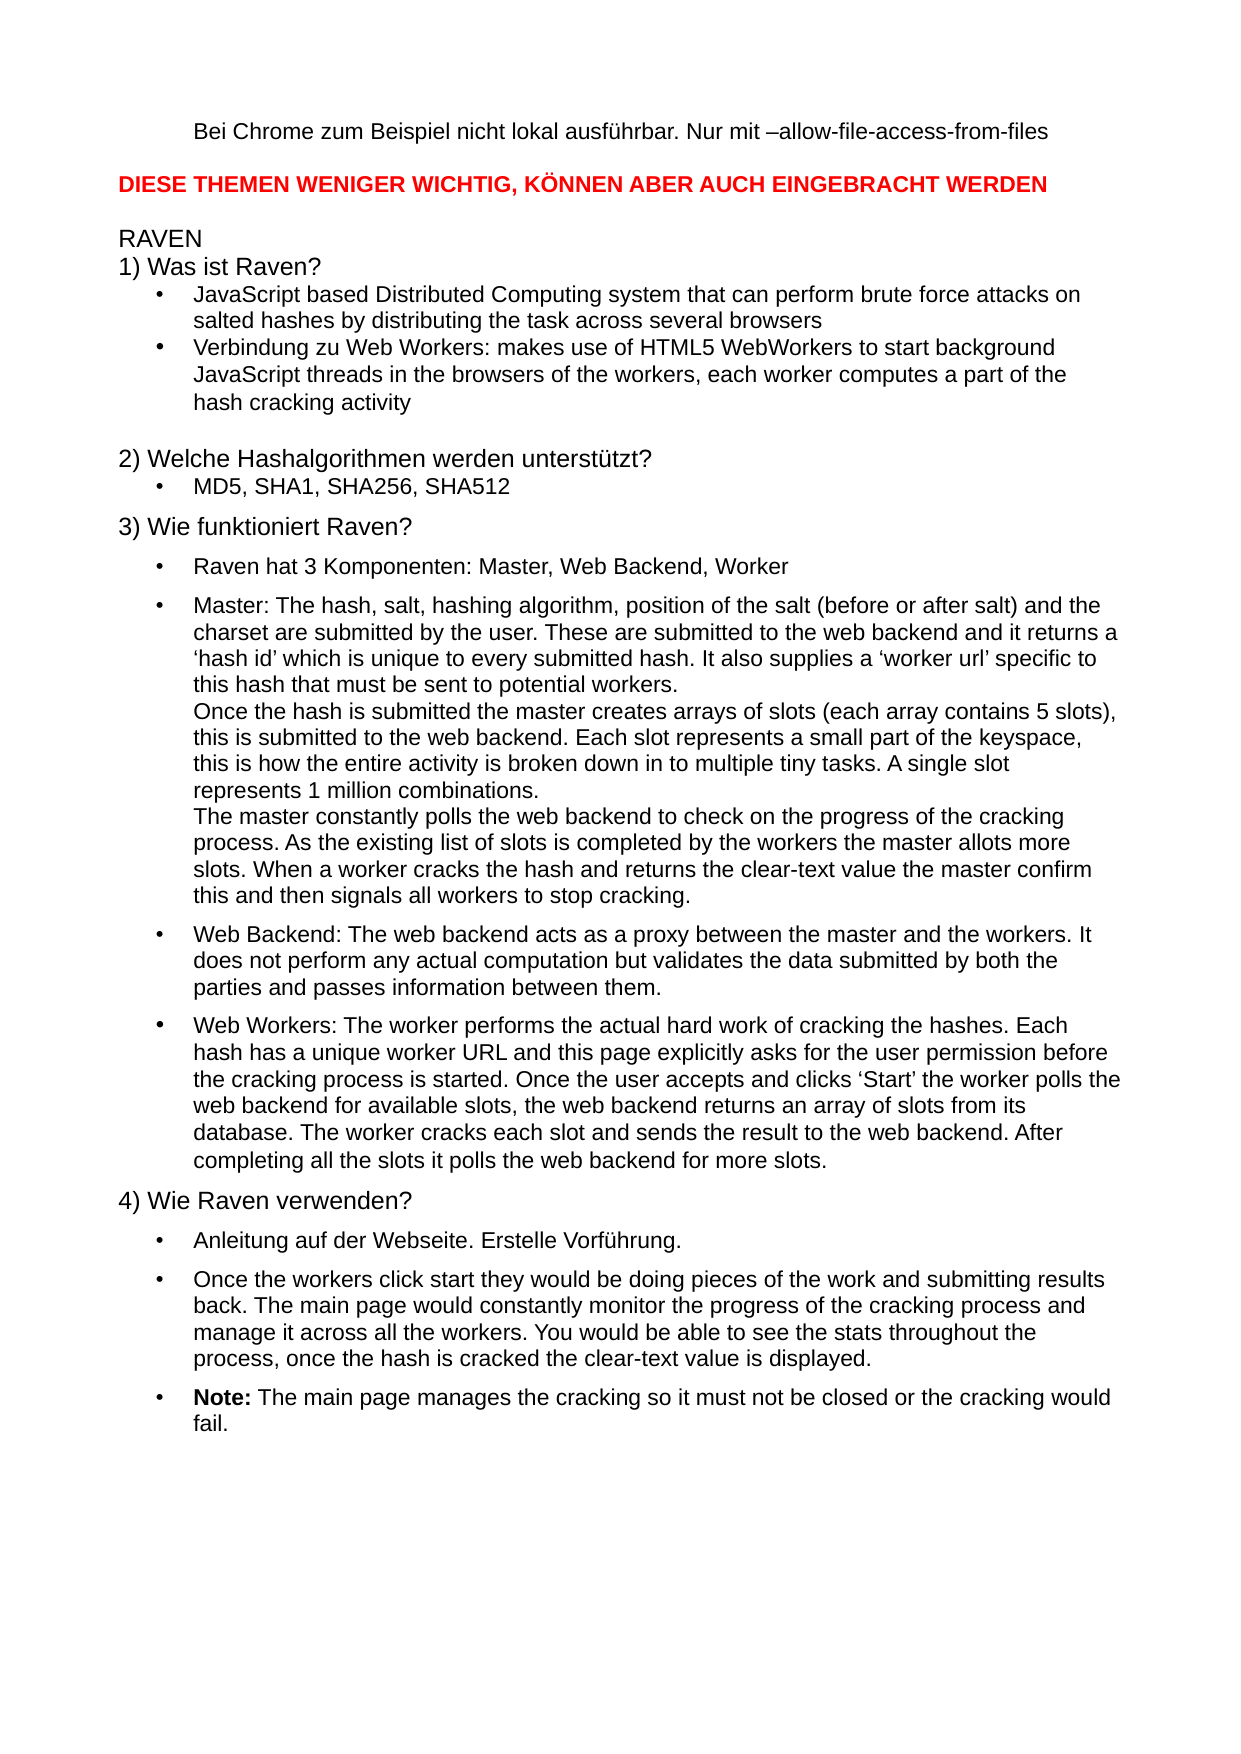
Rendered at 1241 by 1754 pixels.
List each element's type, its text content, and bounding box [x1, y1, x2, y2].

list Web Backend: The web backend acts as a proxy between the master and the workers. It does not perform any actual computation but validates the data submitted by both the parties and passes information between them. [156, 921, 1122, 1000]
list Verbindung zu Web Workers: makes use of HTML5 WebWorkers to start background JavaScript threads in the browsers of the workers, each worker computes a part of the hash cracking activity [156, 334, 1122, 416]
list JavaScript based Distributed Computing system that can perform brute force attacks on salted hashes by distributing the task across several browsers [156, 281, 1122, 334]
text 1) Was ist Raven? [118, 252, 1122, 281]
list Web Workers: The worker performs the actual hard work of cracking the hashes. Each hash has a unique worker URL and this page explicitly asks for the user permission before the cracking process is started. Once the user accepts and clicks ‘Start’ the worker polls the web backend for available slots, the web backend returns an array of slots from its database. The worker cracks each slot and sends the result to the web backend. After completing all the slots it polls the web backend for more slots. [156, 1012, 1122, 1173]
text 2) Welche Hashalgorithmen werden unterstützt? [118, 444, 1122, 473]
text DIESE THEMEN WENIGER WICHTIG, KÖNNEN ABER AUCH EINGEBRACHT WERDEN [118, 171, 1122, 197]
list Note: The main page manages the cracking so it must not be closed or the cracking would fail. [156, 1384, 1122, 1437]
text 4) Wie Raven verwenden? [118, 1186, 1122, 1215]
text RAVEN [118, 223, 1122, 252]
list Raven hat 3 Komponenten: Master, Web Backend, Worker [156, 553, 1122, 580]
list MD5, SHA1, SHA256, SHA512 [156, 473, 1122, 499]
list Master: The hash, salt, hashing algorithm, position of the salt (before or after salt) and the charset are submitted by the user. These are submitted to the web backend and it returns a ‘hash id’ which is unique to every submitted hash. It also supplies a ‘worker url’ specific to this hash that must be sent to potential workers. Once the hash is submitted the master creates arrays of slots (each array contains 5 slots), this is submitted to the web backend. Each slot represents a small part of the keyspace, this is how the entire activity is broken down in to multiple tiny tasks. A single slot represents 1 million combinations. The master constantly polls the web backend to check on the progress of the cracking process. As the existing list of slots is completed by the workers the master allots more slots. When a worker cracks the hash and returns the clear-text value the master confirm this and then signals all workers to stop cracking. [156, 592, 1122, 908]
list Anleitung auf der Webseite. Erstelle Vorführung. [156, 1227, 1122, 1254]
list Bei Chrome zum Beispiel nicht lokal ausführbar. Nur mit –allow-file-access-from-files [156, 118, 1122, 144]
list Once the workers click start they would be doing pieces of the work and submitting results back. The main page would constantly monitor the progress of the cracking process and manage it across all the workers. You would be able to see the stats throughout the process, once the hash is cracked the clear-text value is displayed. [156, 1266, 1122, 1372]
text 3) Wie funktioniert Raven? [118, 512, 1122, 541]
